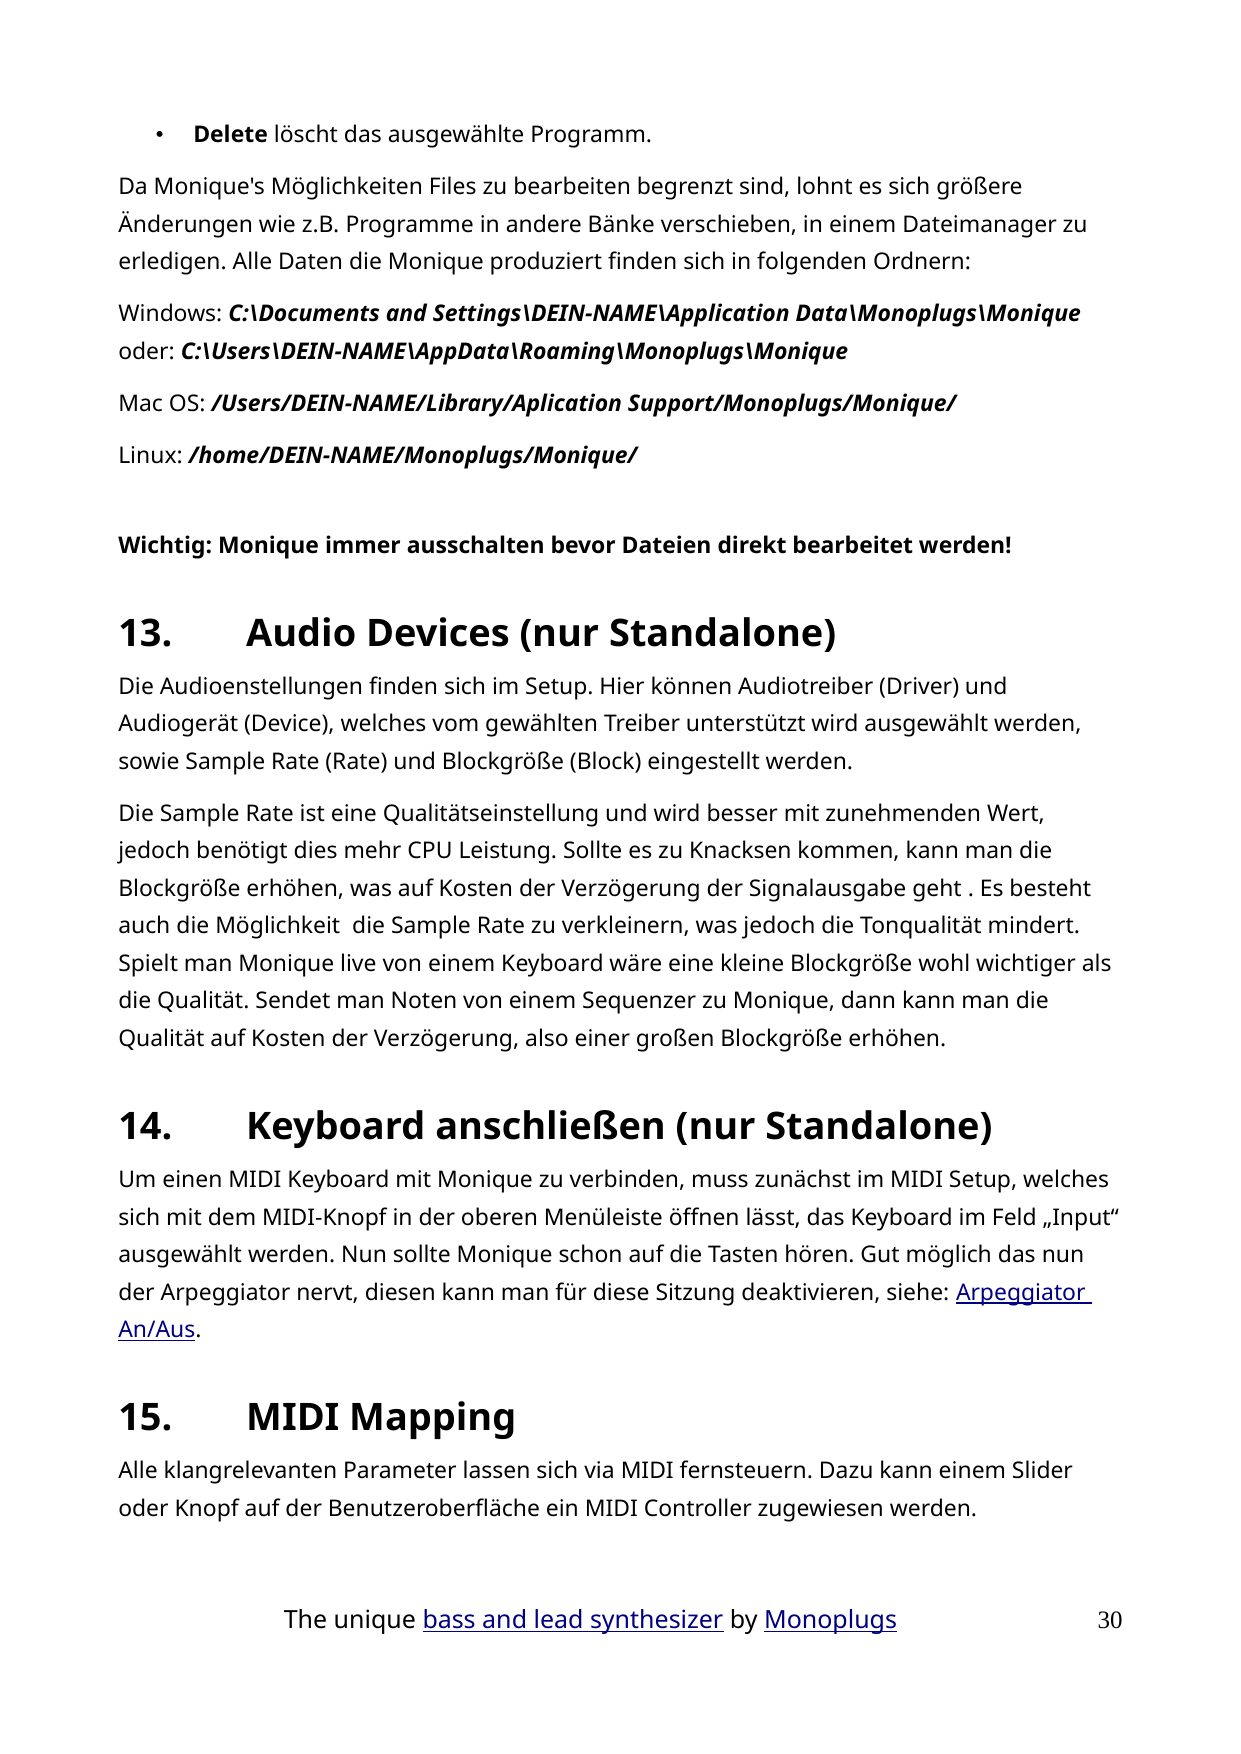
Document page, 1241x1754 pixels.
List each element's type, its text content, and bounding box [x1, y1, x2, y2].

text Die Audioenstellungen finden sich im Setup. Hier können Audiotreiber (Driver) und Audiogerät (Device), welches vom gewählten Treiber unterstützt wird ausgewählt werden, sowie Sample Rate (Rate) und Blockgröße (Block) eingestellt werden. [118, 670, 1122, 776]
text Windows: C:\Documents and Settings\DEIN-NAME\Application Data\Monoplugs\Monique oder: C:\Users\DEIN-NAME\AppData\Roaming\Monoplugs\Monique [118, 297, 1122, 366]
subtitle Keyboard anschließen (nur Standalone) [118, 1099, 1122, 1151]
subtitle MIDI Mapping [118, 1390, 1122, 1442]
list Delete löscht das ausgewählte Programm. [156, 118, 1122, 149]
text Alle klangrelevanten Parameter lassen sich via MIDI fernsteuern. Dazu kann einem Slider oder Knopf auf der Benutzeroberfläche ein MIDI Controller zugewiesen werden. [118, 1454, 1122, 1523]
text Wichtig: Monique immer ausschalten bevor Dateien direkt bearbeitet werden! [118, 491, 1122, 560]
text Die Sample Rate ist eine Qualitätseinstellung und wird besser mit zunehmenden Wert, jedoch benötigt dies mehr CPU Leistung. Sollte es zu Knacksen kommen, kann man die Blockgröße erhöhen, was auf Kosten der Verzögerung der Signalausgabe geht . Es besteht auch die Möglichkeit die Sample Rate zu verkleinern, was jedoch die Tonqualität mindert. Spielt man Monique live von einem Keyboard wäre eine kleine Blockgröße wohl wichtiger als die Qualität. Sendet man Noten von einem Sequenzer zu Monique, dann kann man die Qualität auf Kosten der Verzögerung, also einer großen Blockgröße erhöhen. [118, 797, 1122, 1053]
text Linux: /home/DEIN-NAME/Monoplugs/Monique/ [118, 439, 1122, 470]
text Mac OS: /Users/DEIN-NAME/Library/Aplication Support/Monoplugs/Monique/ [118, 387, 1122, 418]
text Um einen MIDI Keyboard mit Monique zu verbinden, muss zunächst im MIDI Setup, welches sich mit dem MIDI-Knopf in der oberen Menüleiste öffnen lässt, das Keyboard im Feld „Input“ ausgewählt werden. Nun sollte Monique schon auf die Tasten hören. Gut möglich das nun der Arpeggiator nervt, diesen kann man für diese Sitzung deaktivieren, siehe: Arpeggiator An/Aus. [118, 1163, 1122, 1344]
subtitle Audio Devices (nur Standalone) [118, 606, 1122, 657]
text Da Monique's Möglichkeiten Files zu bearbeiten begrenzt sind, lohnt es sich größere Änderungen wie z.B. Programme in andere Bänke verschieben, in einem Dateimanager zu erledigen. Alle Daten die Monique produziert finden sich in folgenden Ordnern: [118, 170, 1122, 276]
